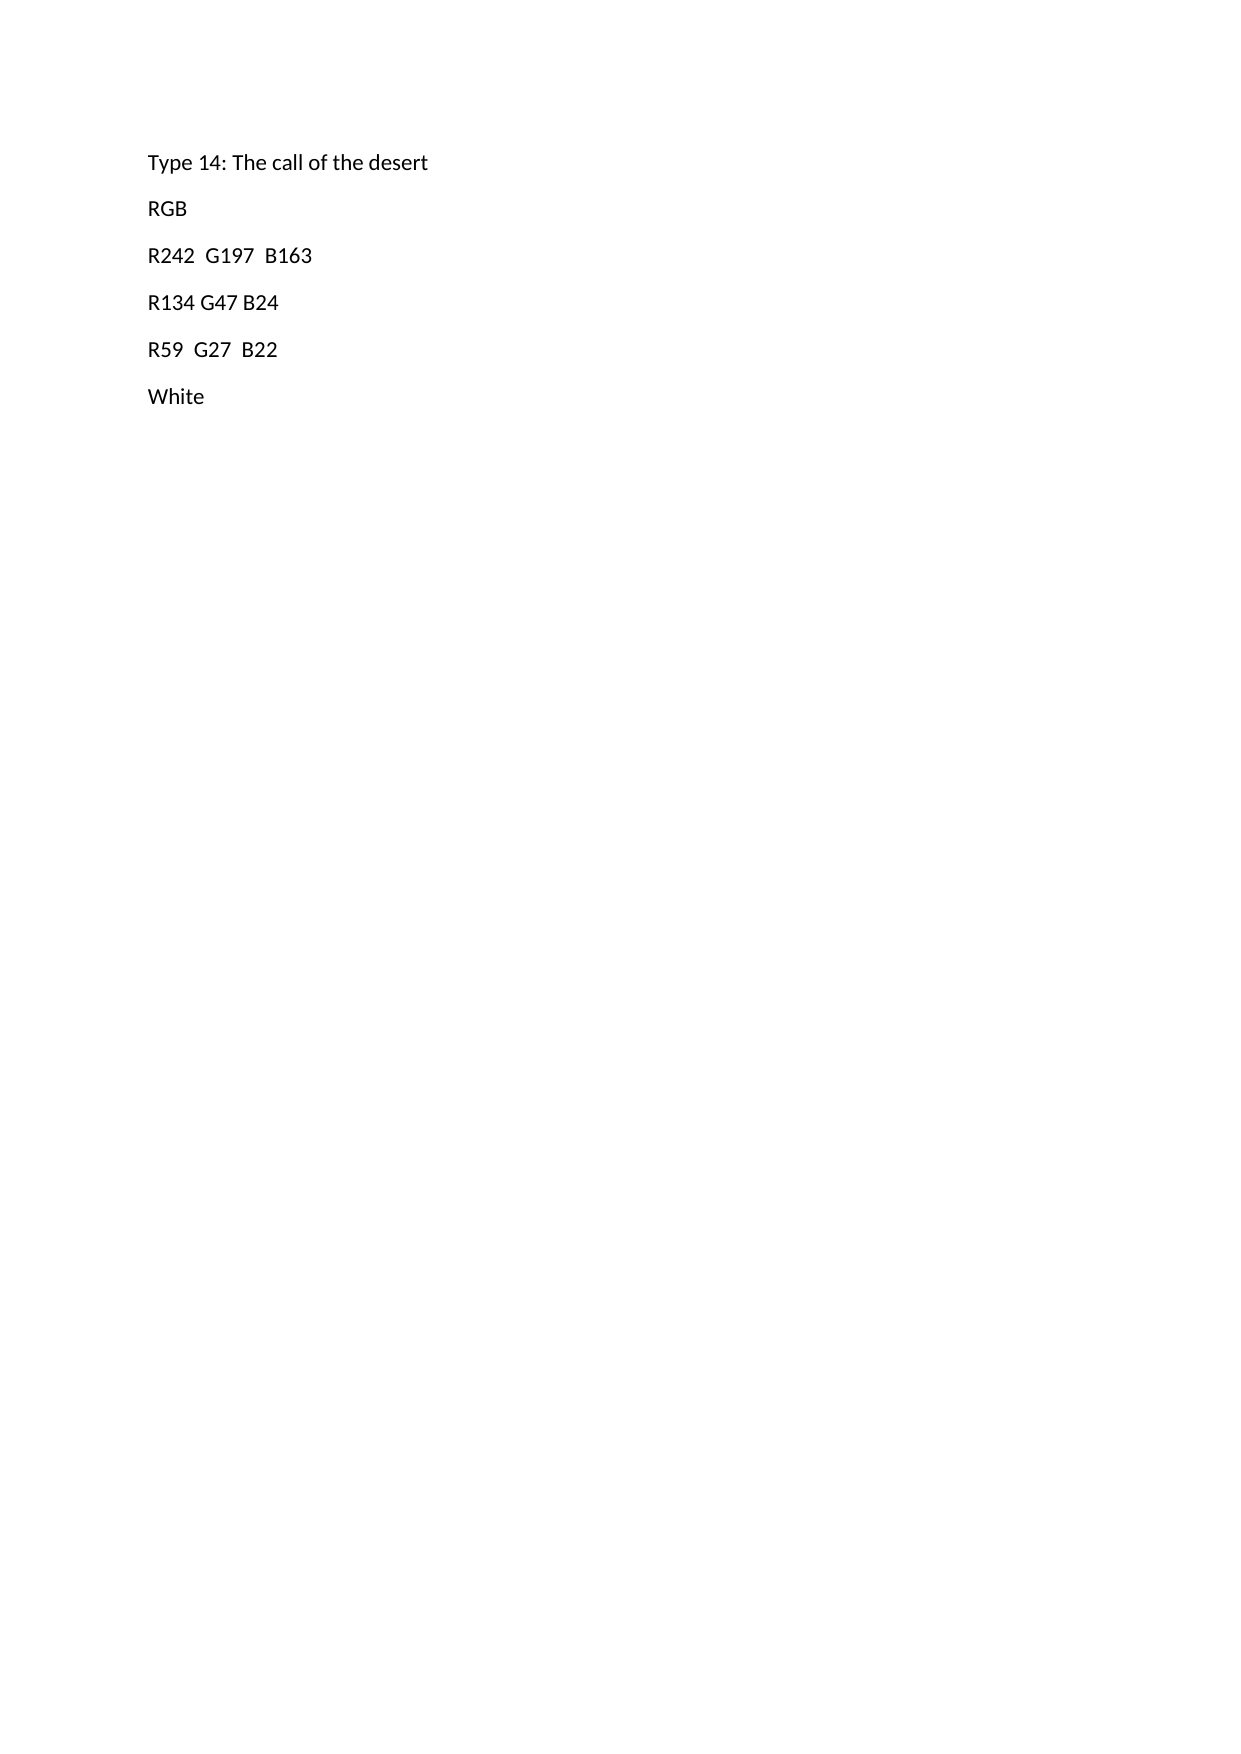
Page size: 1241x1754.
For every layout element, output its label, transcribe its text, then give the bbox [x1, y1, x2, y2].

text White [148, 382, 1093, 410]
text R242 G197 B163 [148, 241, 1093, 269]
text R134 G47 B24 [148, 288, 1093, 316]
text Type 14: The call of the desert [148, 148, 1093, 176]
text R59 G27 B22 [148, 335, 1093, 363]
text RGB [148, 194, 1093, 222]
